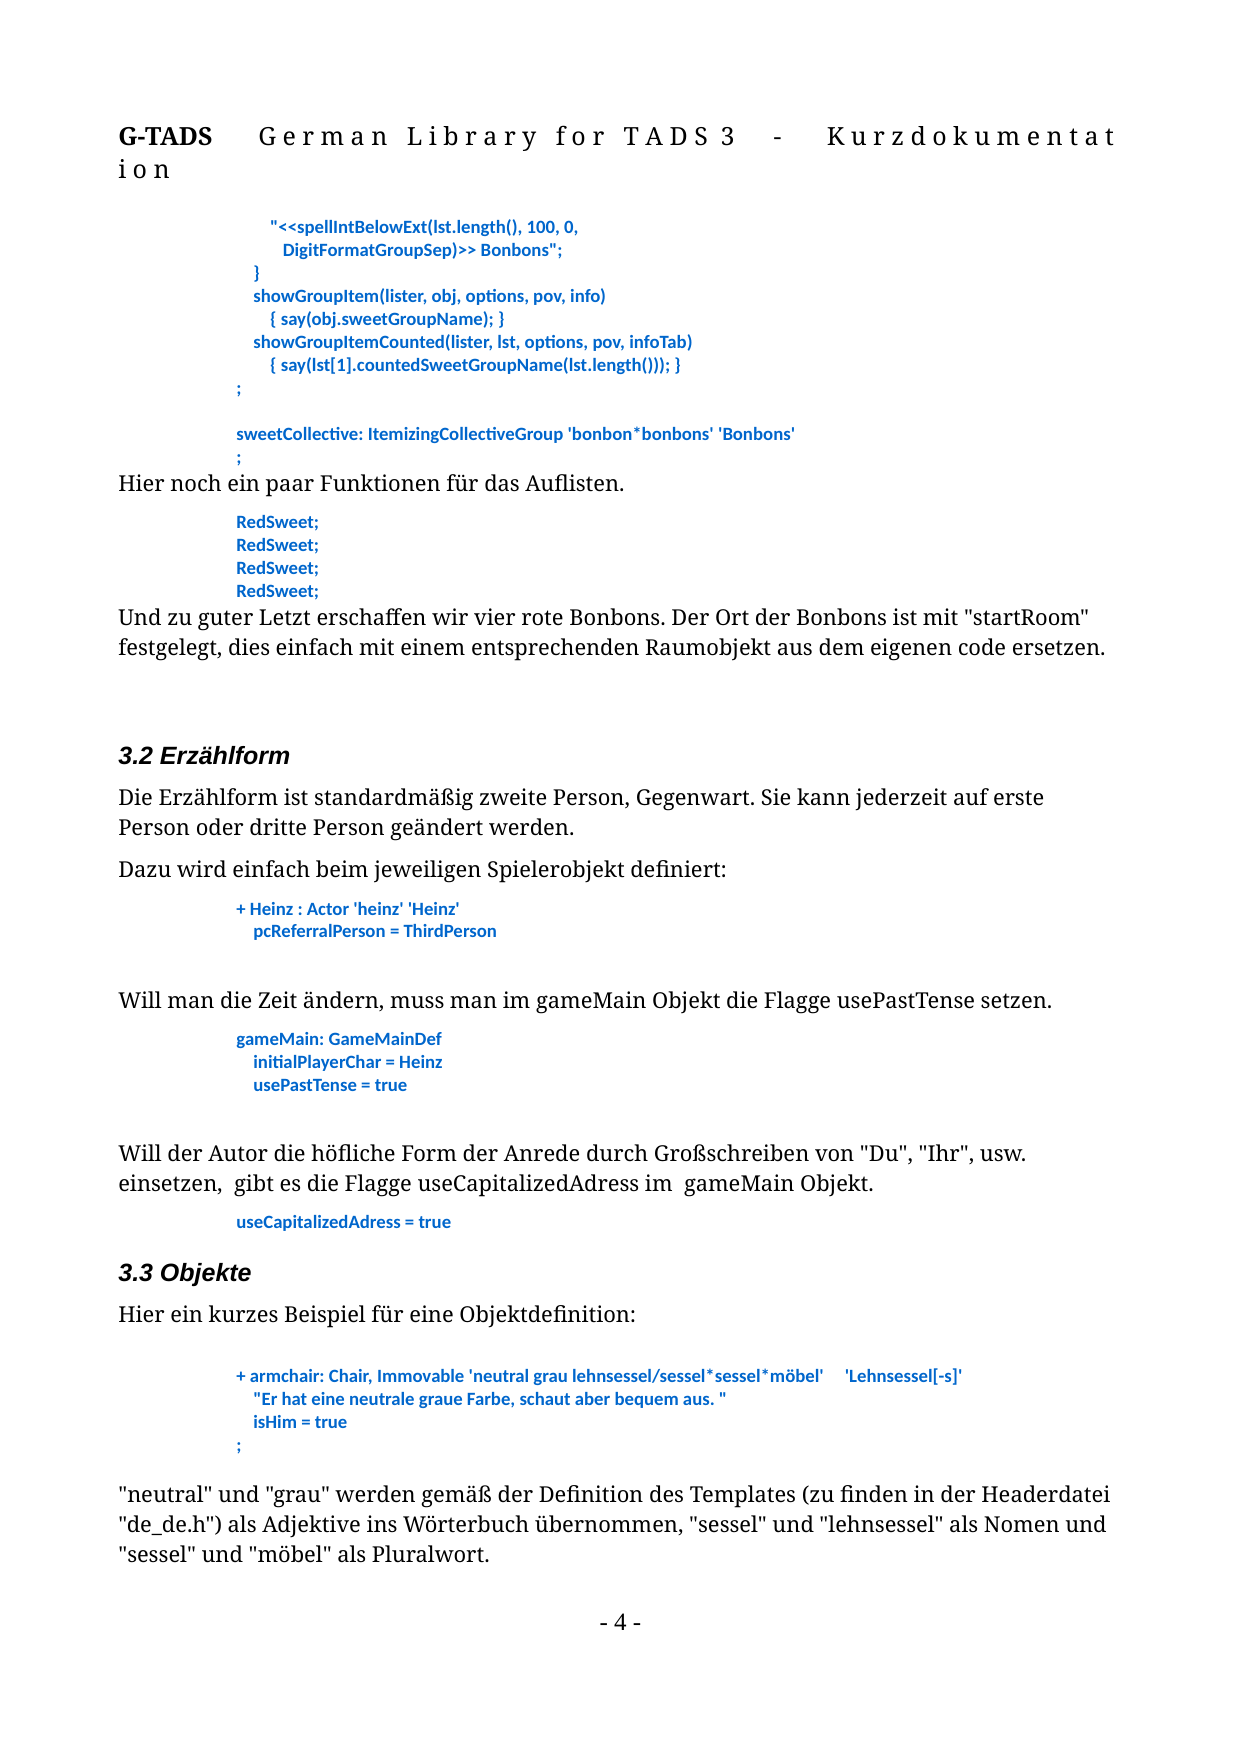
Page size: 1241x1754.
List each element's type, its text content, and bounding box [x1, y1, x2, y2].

subtitle 3.2 Erzählform [118, 741, 1122, 770]
text Und zu guter Letzt erschaffen wir vier rote Bonbons. Der Ort der Bonbons ist mit "startRoom" festgelegt, dies einfach mit einem entsprechenden Raumobjekt aus dem eigenen code ersetzen. [118, 602, 1122, 661]
text sweetCollective: ItemizingCollectiveGroup 'bonbon*bonbons' 'Bonbons' [236, 422, 1122, 445]
text usePastTense = true [236, 1073, 1122, 1096]
text Will man die Zeit ändern, muss man im gameMain Objekt die Flagge usePastTense setzen. [118, 985, 1122, 1015]
text ; [236, 376, 1122, 399]
text { say(lst[1].countedSweetGroupName(lst.length())); } [236, 353, 1122, 376]
text RedSweet; [236, 533, 1122, 556]
text Dazu wird einfach beim jeweiligen Spielerobjekt definiert: [118, 854, 1122, 884]
text } [236, 262, 1122, 284]
text DigitFormatGroupSep)>> Bonbons"; [236, 239, 1122, 262]
text Will der Autor die höfliche Form der Anrede durch Großschreiben von "Du", "Ihr", usw. einsetzen, gibt es die Flagge useCapitalizedAdress im gameMain Objekt. [118, 1138, 1122, 1198]
text Hier noch ein paar Funktionen für das Auflisten. [118, 468, 1122, 498]
subtitle 3.3 Objekte [118, 1258, 1122, 1287]
text + armchair: Chair, Immovable 'neutral grau lehnsessel/sessel*sessel*möbel' 'Lehnsessel[-s]' [236, 1342, 1122, 1388]
text useCapitalizedAdress = true [236, 1210, 1122, 1233]
text ; [236, 445, 1122, 468]
text { say(obj.sweetGroupName); } [236, 307, 1122, 330]
text initialPlayerChar = Heinz [236, 1050, 1122, 1073]
text RedSweet; [236, 556, 1122, 579]
text "neutral" und "grau" werden gemäß der Definition des Templates (zu finden in der Headerdatei "de_de.h") als Adjektive ins Wörterbuch übernommen, "sessel" und "lehnsessel" als Nomen und "sessel" und "möbel" als Pluralwort. [118, 1479, 1122, 1569]
text "Er hat eine neutrale graue Farbe, schaut aber bequem aus. " isHim = true ; [236, 1388, 1122, 1479]
text "<<spellIntBelowExt(lst.length(), 100, 0, [236, 216, 1122, 239]
text gameMain: GameMainDef [236, 1027, 1122, 1050]
text pcReferralPerson = ThirdPerson [236, 920, 1122, 943]
text Hier ein kurzes Beispiel für eine Objektdefinition: [118, 1299, 1122, 1329]
text RedSweet; [236, 579, 1122, 602]
text showGroupItem(lister, obj, options, pov, info) [236, 284, 1122, 307]
text RedSweet; [236, 510, 1122, 533]
text Die Erzählform ist standardmäßig zweite Person, Gegenwart. Sie kann jederzeit auf erste Person oder dritte Person geändert werden. [118, 782, 1122, 842]
text showGroupItemCounted(lister, lst, options, pov, infoTab) [236, 330, 1122, 353]
text + Heinz : Actor 'heinz' 'Heinz' [236, 897, 1122, 920]
